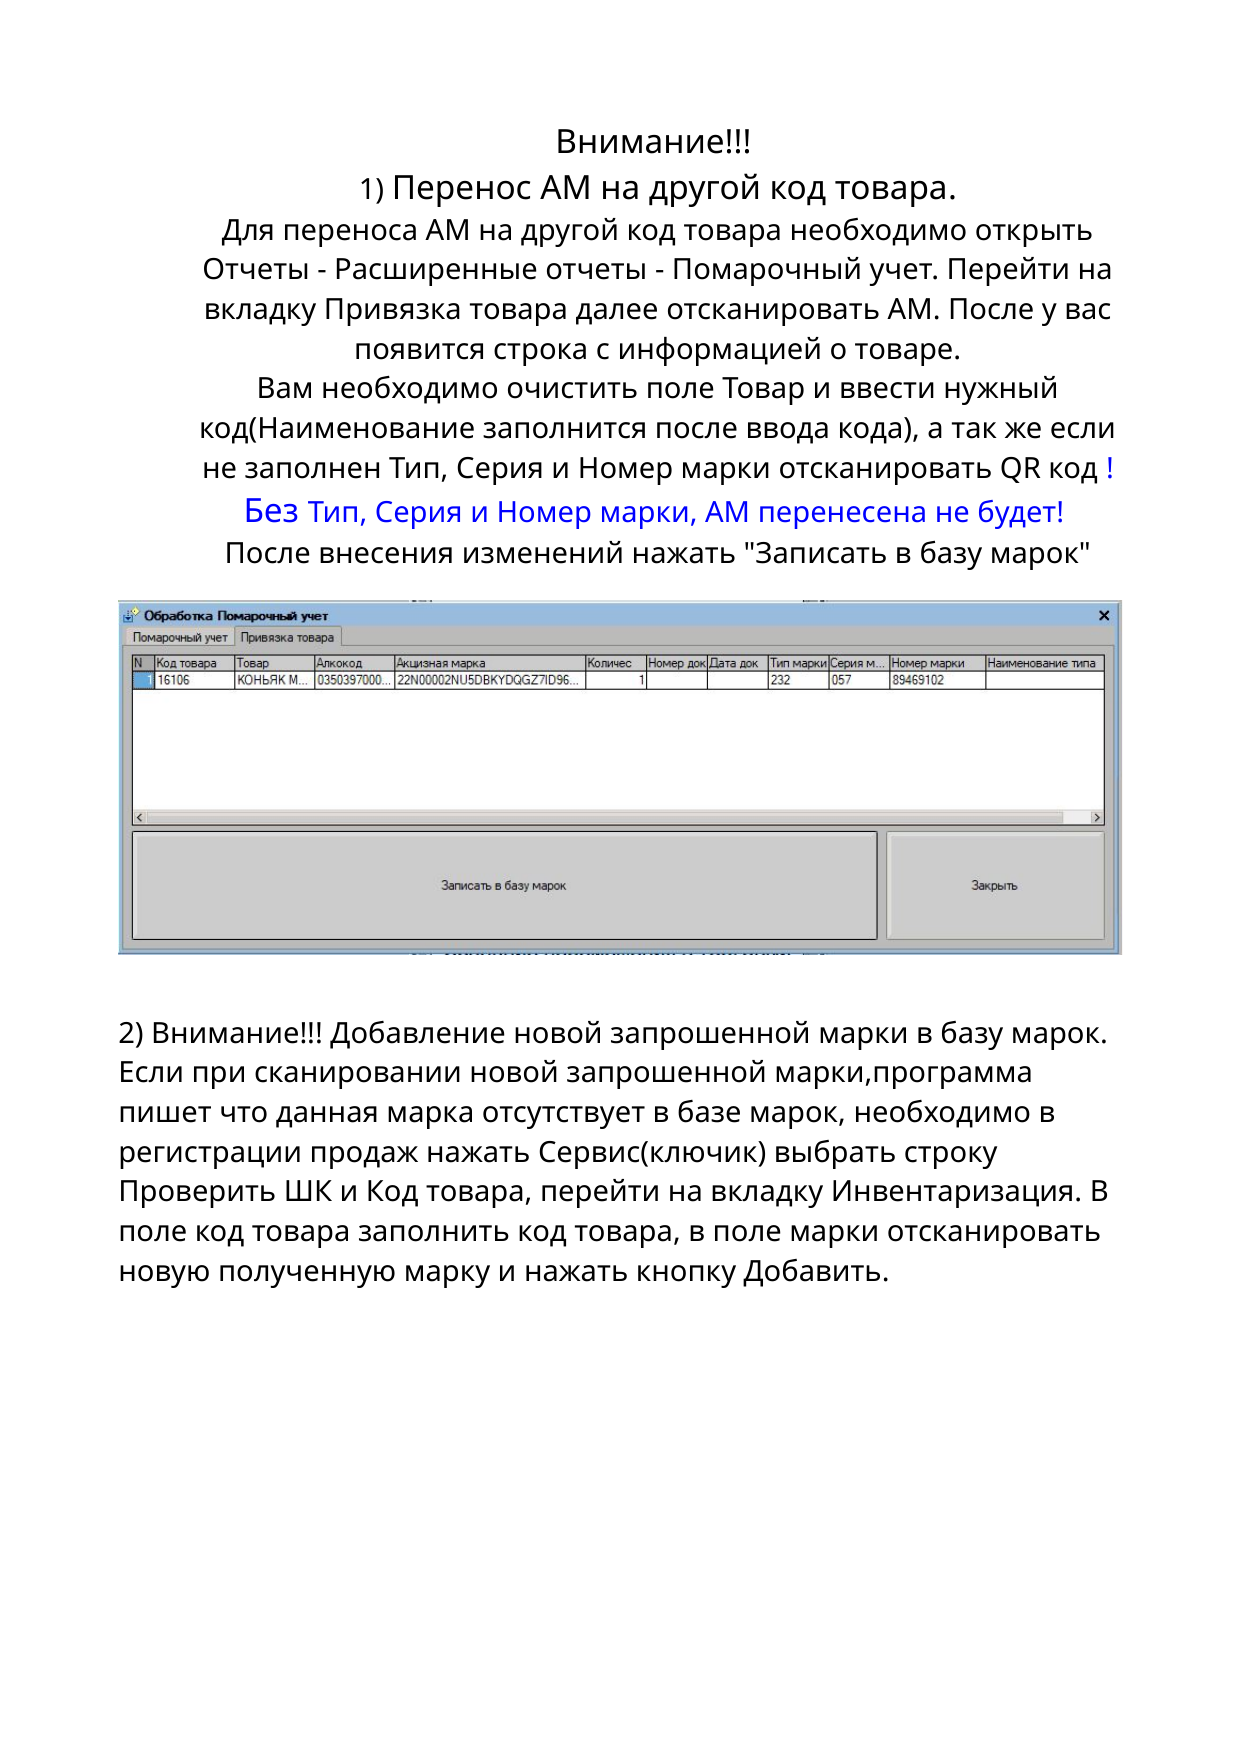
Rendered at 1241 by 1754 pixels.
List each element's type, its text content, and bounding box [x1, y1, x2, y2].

list Внимание!!! 1) Перенос АМ на другой код товара. Для переноса АМ на другой код товара необходимо открыть Отчеты - Расширенные отчеты - Помарочный учет. Перейти на вкладку Привязка товара далее отсканировать АМ. После у вас появится строка с информацией о товаре. Вам необходимо очистить поле Товар и ввести нужный код(Наименование заполнится после ввода кода), а так же если не заполнен Тип, Серия и Номер марки отсканировать QR код !Без Тип, Серия и Номер марки, АМ перенесена не будет! После внесения изменений нажать "Записать в базу марок" [156, 118, 1122, 572]
picture [118, 600, 1123, 955]
text 2) Внимание!!! Добавление новой запрошенной марки в базу марок. Если при сканировании новой запрошенной марки,программа пишет что данная марка отсутствует в базе марок, необходимо в регистрации продаж нажать Сервис(ключик) выбрать строку Проверить ШК и Код товара, перейти на вкладку Инвентаризация. В поле код товара заполнить код товара, в поле марки отсканировать новую полученную марку и нажать кнопку Добавить. [118, 955, 1122, 1290]
